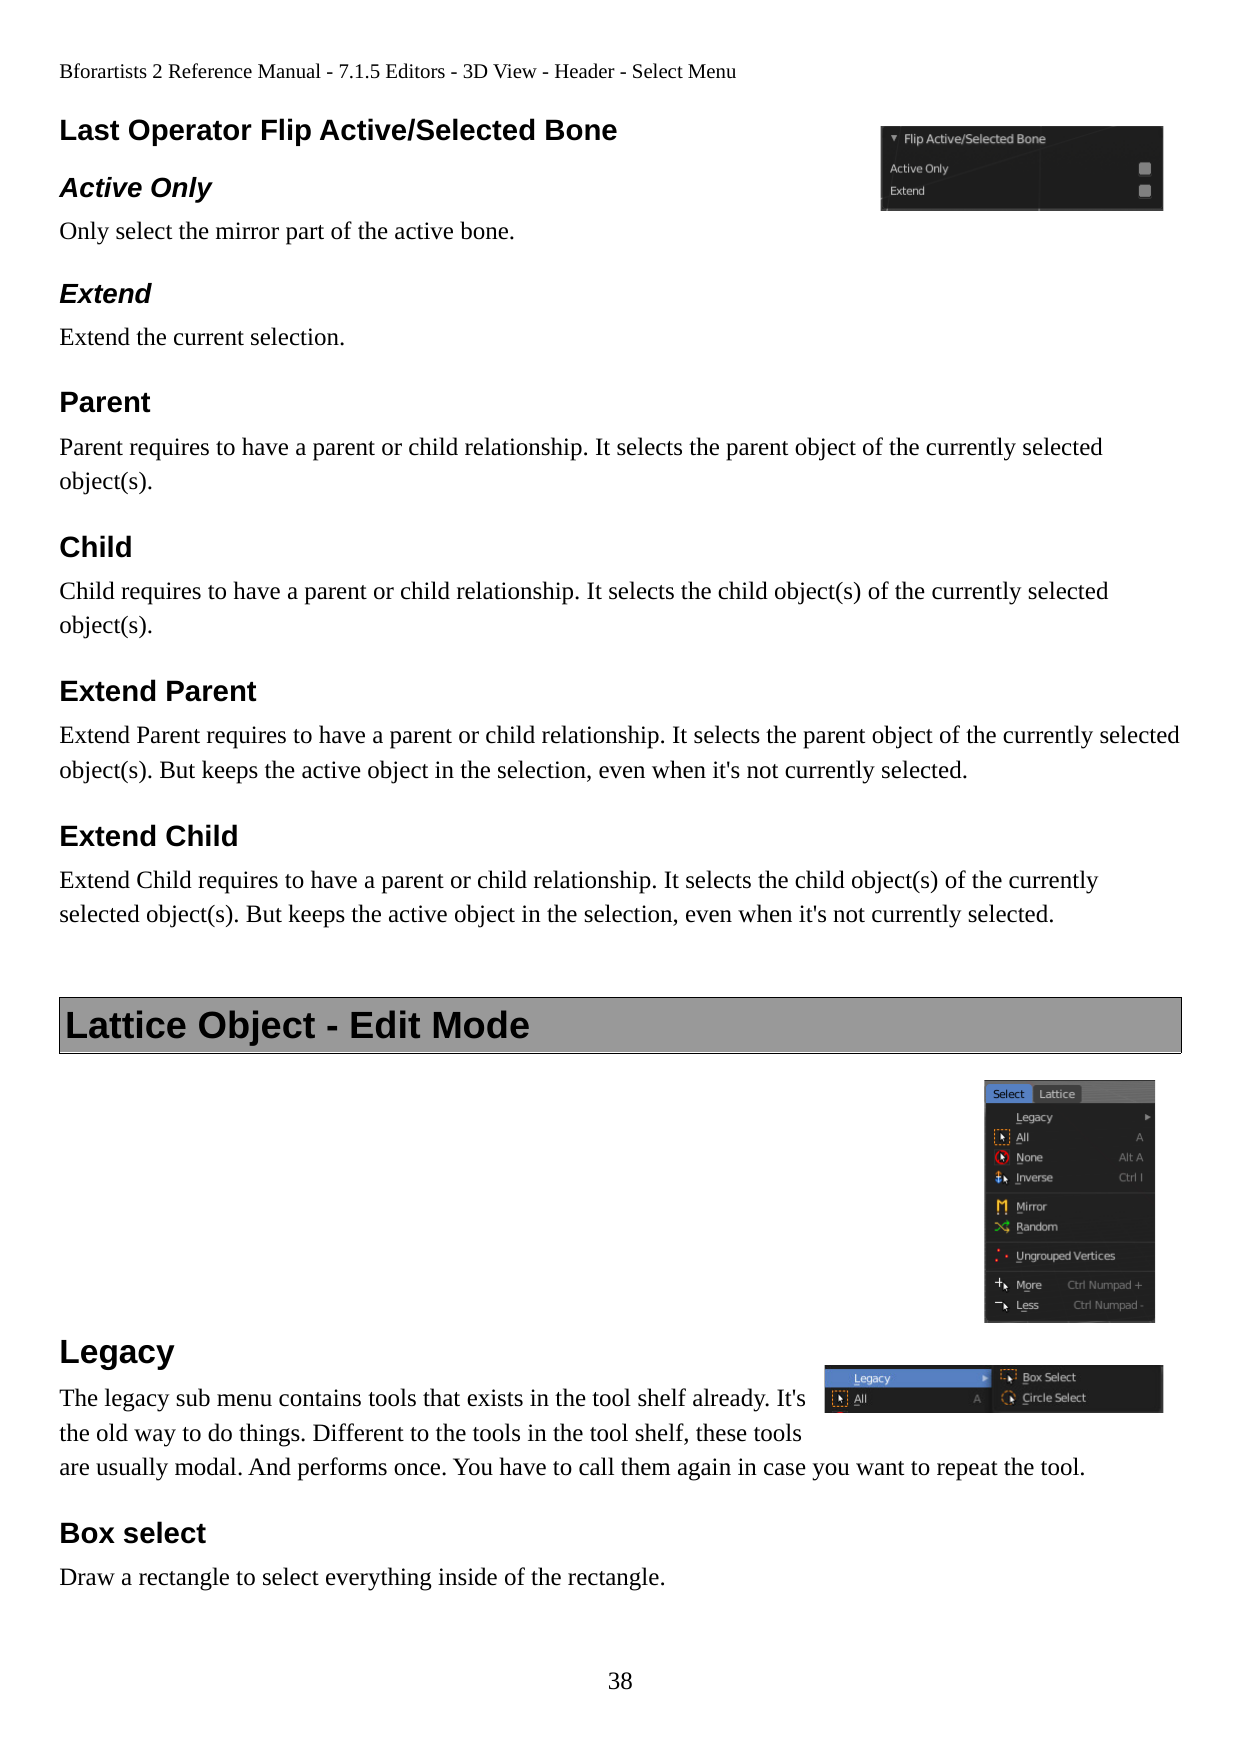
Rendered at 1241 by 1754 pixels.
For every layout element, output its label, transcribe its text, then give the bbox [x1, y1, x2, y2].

table_header Lattice Object - Edit Mode [60, 998, 1181, 1052]
text Only select the mirror part of the active bone. [59, 216, 1181, 244]
subtitle Extend Parent [59, 674, 1181, 708]
picture [984, 1080, 1155, 1323]
text Extend Parent requires to have a parent or child relationship. It selects the parent object of the currently selected object(s). But keeps the active object in the selection, even when it's not currently selected. [59, 720, 1181, 783]
subtitle Box select [59, 1516, 1181, 1550]
text Extend Child requires to have a parent or child relationship. It selects the child object(s) of the currently selected object(s). But keeps the active object in the selection, even when it's not currently selected. [59, 865, 1181, 928]
picture [880, 126, 1164, 211]
subtitle Extend [59, 277, 1181, 309]
subtitle Legacy [59, 1332, 1181, 1371]
text Parent requires to have a parent or child relationship. It selects the parent object of the currently selected object(s). [59, 432, 1181, 495]
picture [824, 1365, 1164, 1413]
text The legacy sub menu contains tools that exists in the tool shelf already. It's the old way to do things. Different to the tools in the tool shelf, these tools are usually modal. And performs once. You have to call them again in case you want to repeat the tool. [59, 1383, 1181, 1481]
text Extend the current selection. [59, 322, 1181, 350]
text Child requires to have a parent or child relationship. It selects the child object(s) of the currently selected object(s). [59, 576, 1181, 639]
subtitle Parent [59, 385, 1181, 419]
subtitle Child [59, 530, 1181, 563]
text Draw a rectangle to select everything inside of the rectangle. [59, 1562, 1181, 1591]
subtitle Last Operator Flip Active/Selected Bone [59, 113, 1181, 146]
subtitle Active Only [59, 171, 880, 203]
subtitle [1164, 171, 1181, 203]
subtitle Extend Child [59, 818, 1181, 852]
